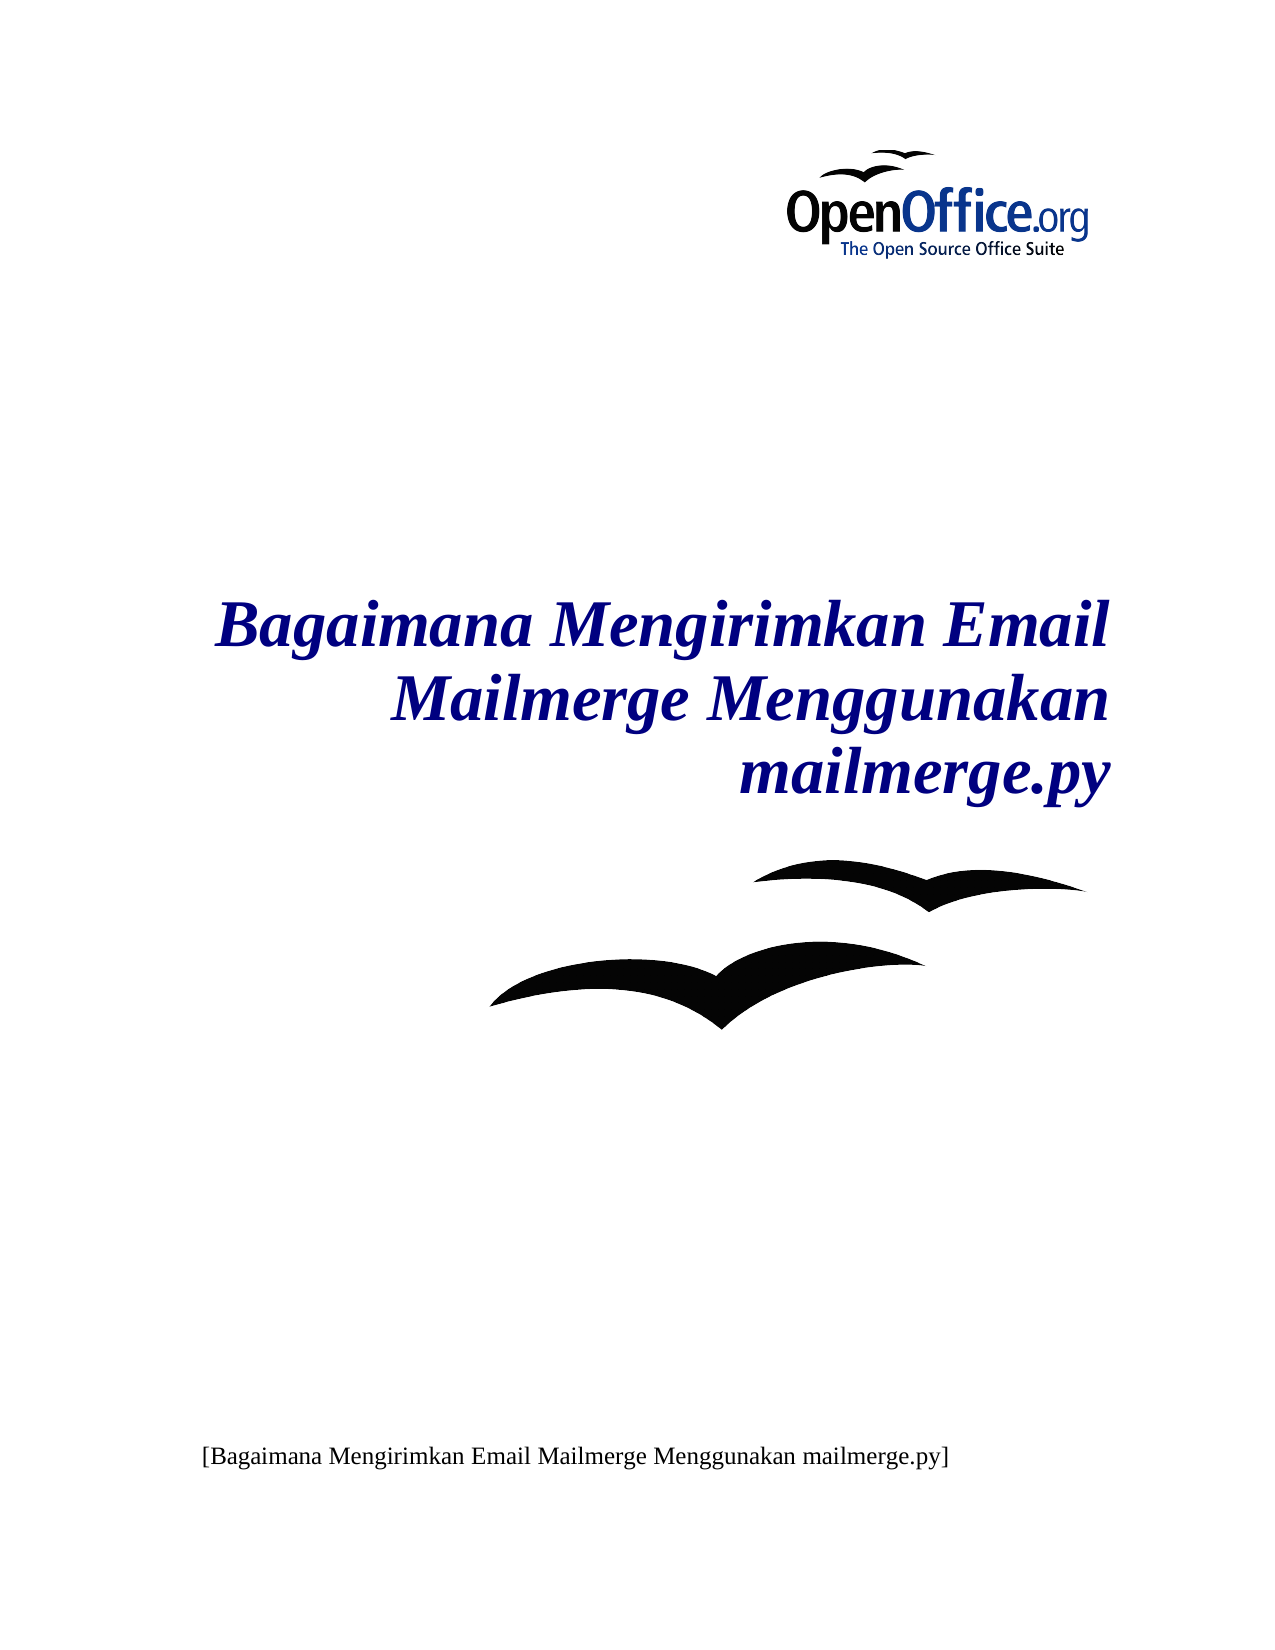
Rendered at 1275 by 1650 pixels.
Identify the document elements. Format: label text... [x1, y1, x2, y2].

title Bagaimana Mengirimkan Email Mailmerge Menggunakan mailmerge.py [187, 586, 1117, 808]
table_header [488, 860, 1090, 1058]
picture [787, 150, 1088, 259]
table_header [788, 259, 1087, 286]
picture [489, 860, 1089, 1030]
text [Bagaimana Mengirimkan Email Mailmerge Menggunakan mailmerge.py] [202, 1442, 1087, 1470]
